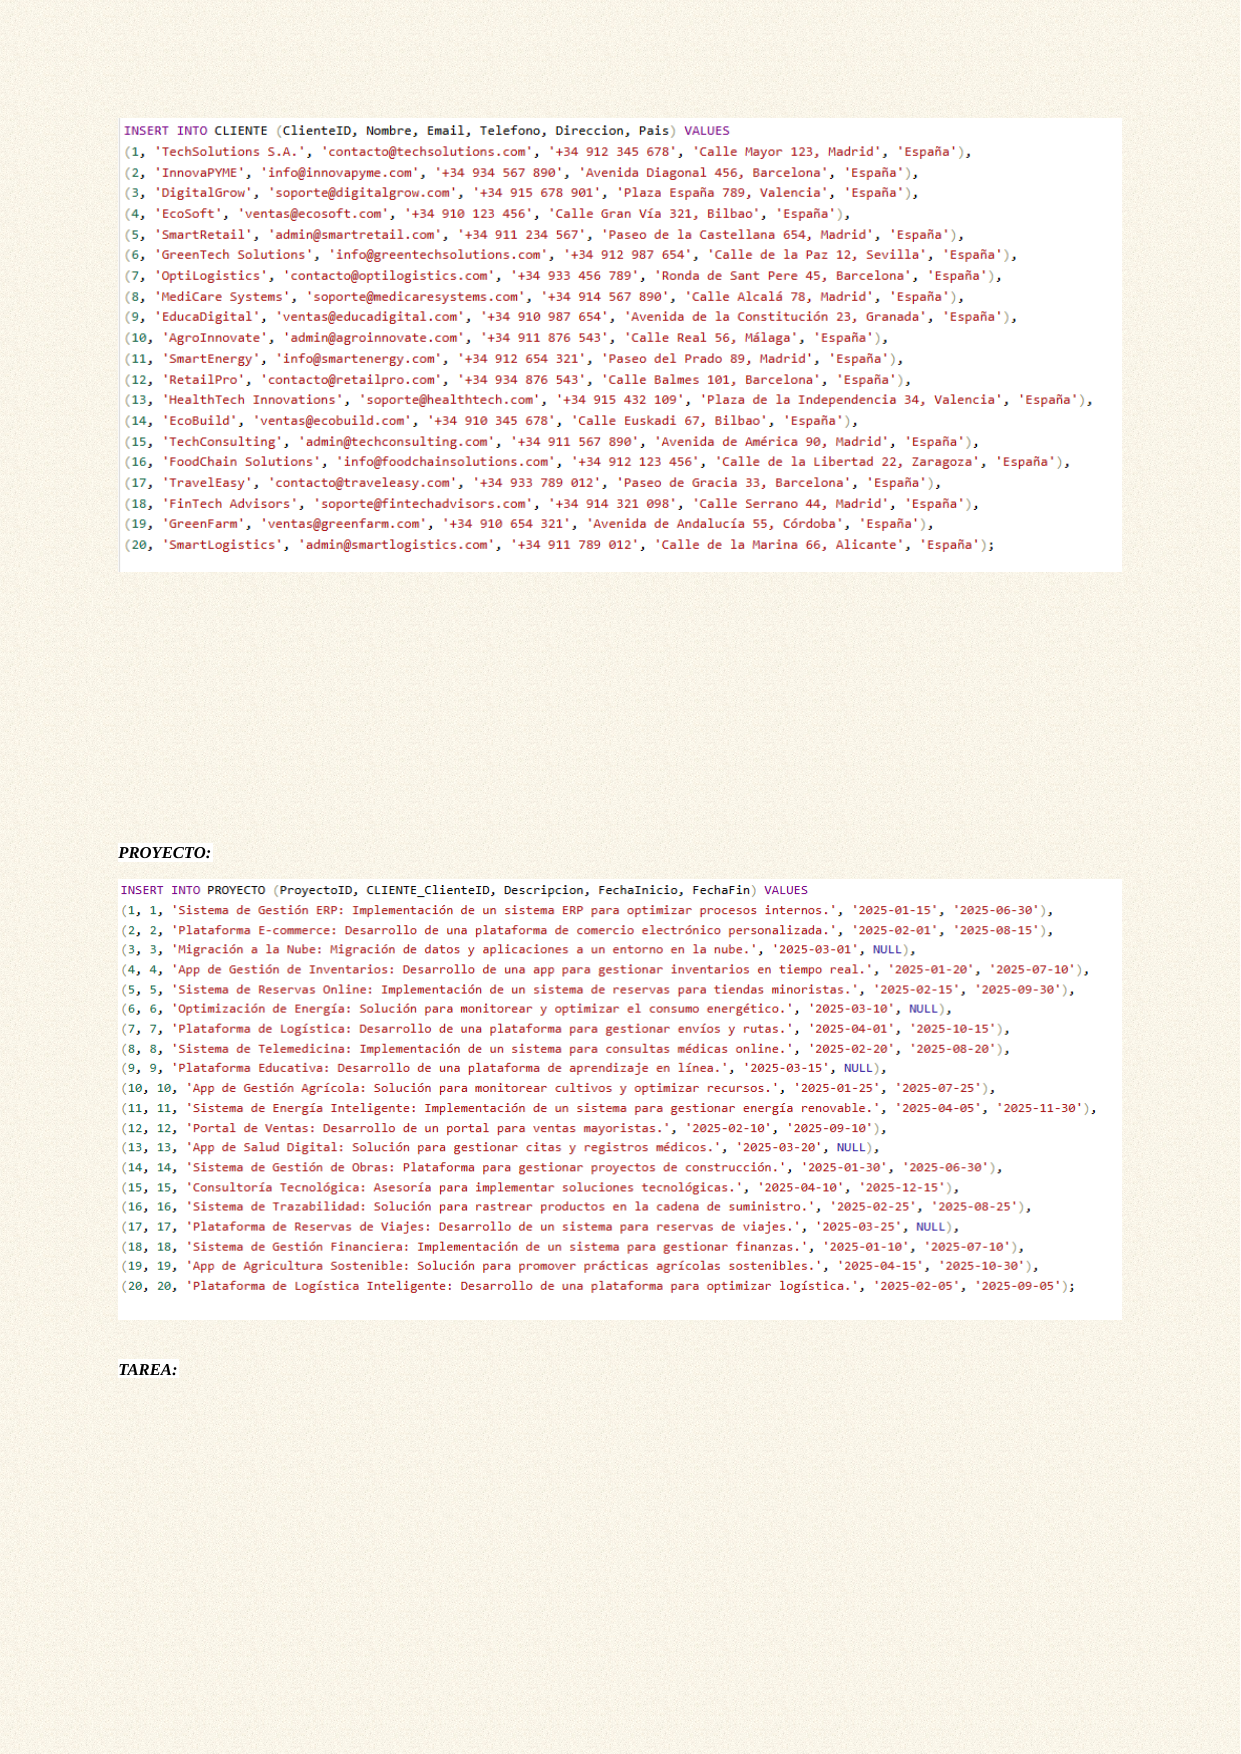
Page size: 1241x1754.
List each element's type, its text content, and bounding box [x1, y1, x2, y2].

picture [0, 0, 1241, 1754]
text PROYECTO: [118, 842, 1122, 862]
text TAREA: [118, 1359, 1122, 1378]
